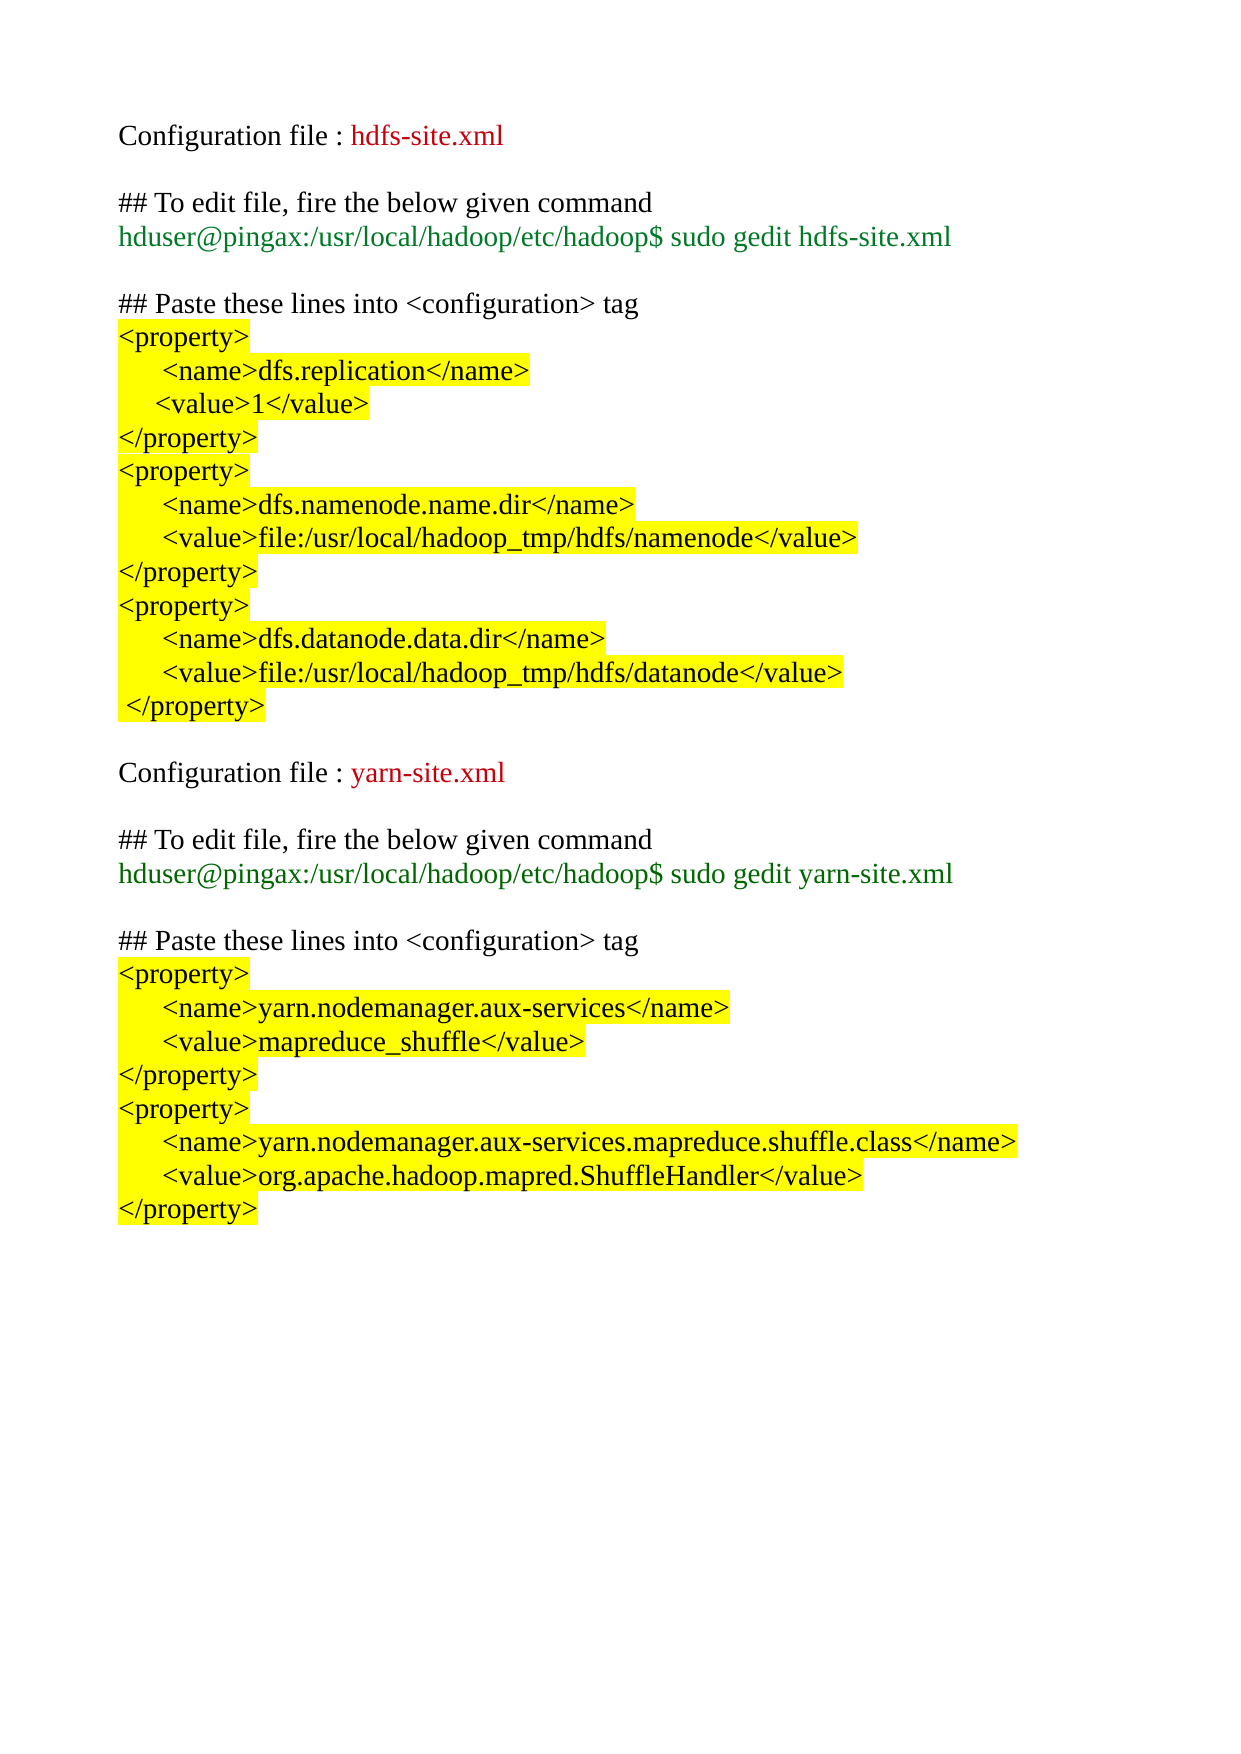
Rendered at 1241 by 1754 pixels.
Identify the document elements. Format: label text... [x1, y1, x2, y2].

text Configuration file : yarn-site.xml [118, 755, 1122, 789]
text ## Paste these lines into <configuration> tag [118, 286, 1122, 319]
text <property> [118, 453, 1122, 487]
text hduser@pingax:/usr/local/hadoop/etc/hadoop$ sudo gedit hdfs-site.xml [118, 219, 1122, 252]
text <value>org.apache.hadoop.mapred.ShuffleHandler</value> [118, 1158, 1122, 1191]
text hduser@pingax:/usr/local/hadoop/etc/hadoop$ sudo gedit yarn-site.xml [118, 856, 1122, 889]
text <property> [118, 1091, 1122, 1124]
text ## To edit file, fire the below given command [118, 822, 1122, 856]
text </property> [118, 1057, 1122, 1091]
text ## To edit file, fire the below given command [118, 185, 1122, 219]
text <name>dfs.replication</name> [118, 353, 1122, 386]
text <value>file:/usr/local/hadoop_tmp/hdfs/datanode</value> [118, 655, 1122, 688]
text <name>yarn.nodemanager.aux-services.mapreduce.shuffle.class</name> [118, 1124, 1122, 1158]
text <value>1</value> [118, 386, 1122, 420]
text <value>file:/usr/local/hadoop_tmp/hdfs/namenode</value> [118, 521, 1122, 554]
text ## Paste these lines into <configuration> tag [118, 923, 1122, 957]
text </property> [118, 1191, 1122, 1225]
text <value>mapreduce_shuffle</value> [118, 1024, 1122, 1057]
text <name>yarn.nodemanager.aux-services</name> [118, 990, 1122, 1024]
text <name>dfs.namenode.name.dir</name> [118, 487, 1122, 521]
text </property> [118, 420, 1122, 453]
text </property> [118, 688, 1122, 722]
text <property> [118, 319, 1122, 353]
text <name>dfs.datanode.data.dir</name> [118, 621, 1122, 655]
text <property> [118, 957, 1122, 990]
text Configuration file : hdfs-site.xml [118, 118, 1122, 152]
text <property> [118, 588, 1122, 621]
text </property> [118, 554, 1122, 588]
